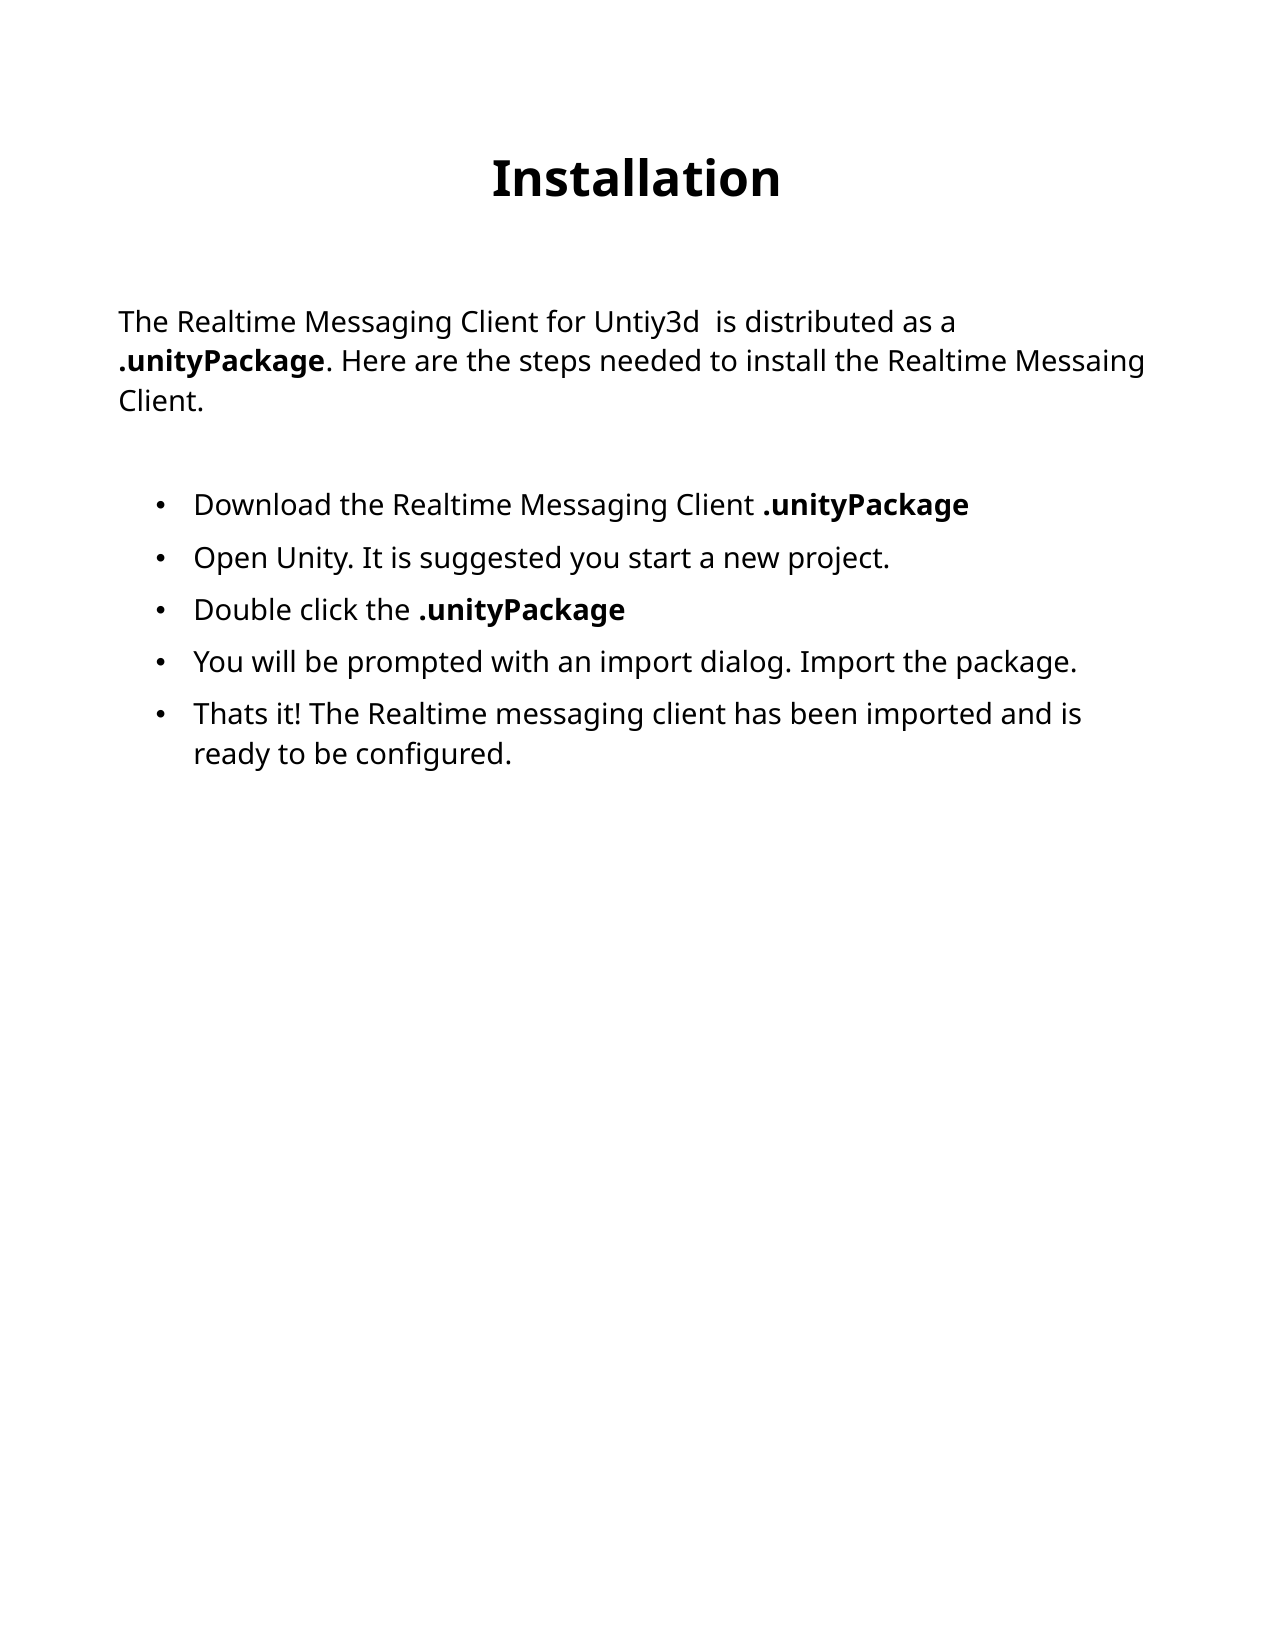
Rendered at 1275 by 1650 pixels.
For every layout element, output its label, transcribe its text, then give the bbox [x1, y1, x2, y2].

list You will be prompted with an import dialog. Import the package. [156, 641, 1157, 681]
list Download the Realtime Messaging Client .unityPackage [156, 485, 1157, 524]
list Open Unity. It is suggested you start a new project. [156, 537, 1157, 577]
list Double click the .unityPackage [156, 589, 1157, 629]
list Thats it! The Realtime messaging client has been imported and is ready to be configured. [156, 693, 1157, 773]
text The Realtime Messaging Client for Untiy3d is distributed as a .unityPackage. Here are the steps needed to install the Realtime Messaing Client. [118, 301, 1157, 420]
subtitle Installation [118, 143, 1157, 211]
